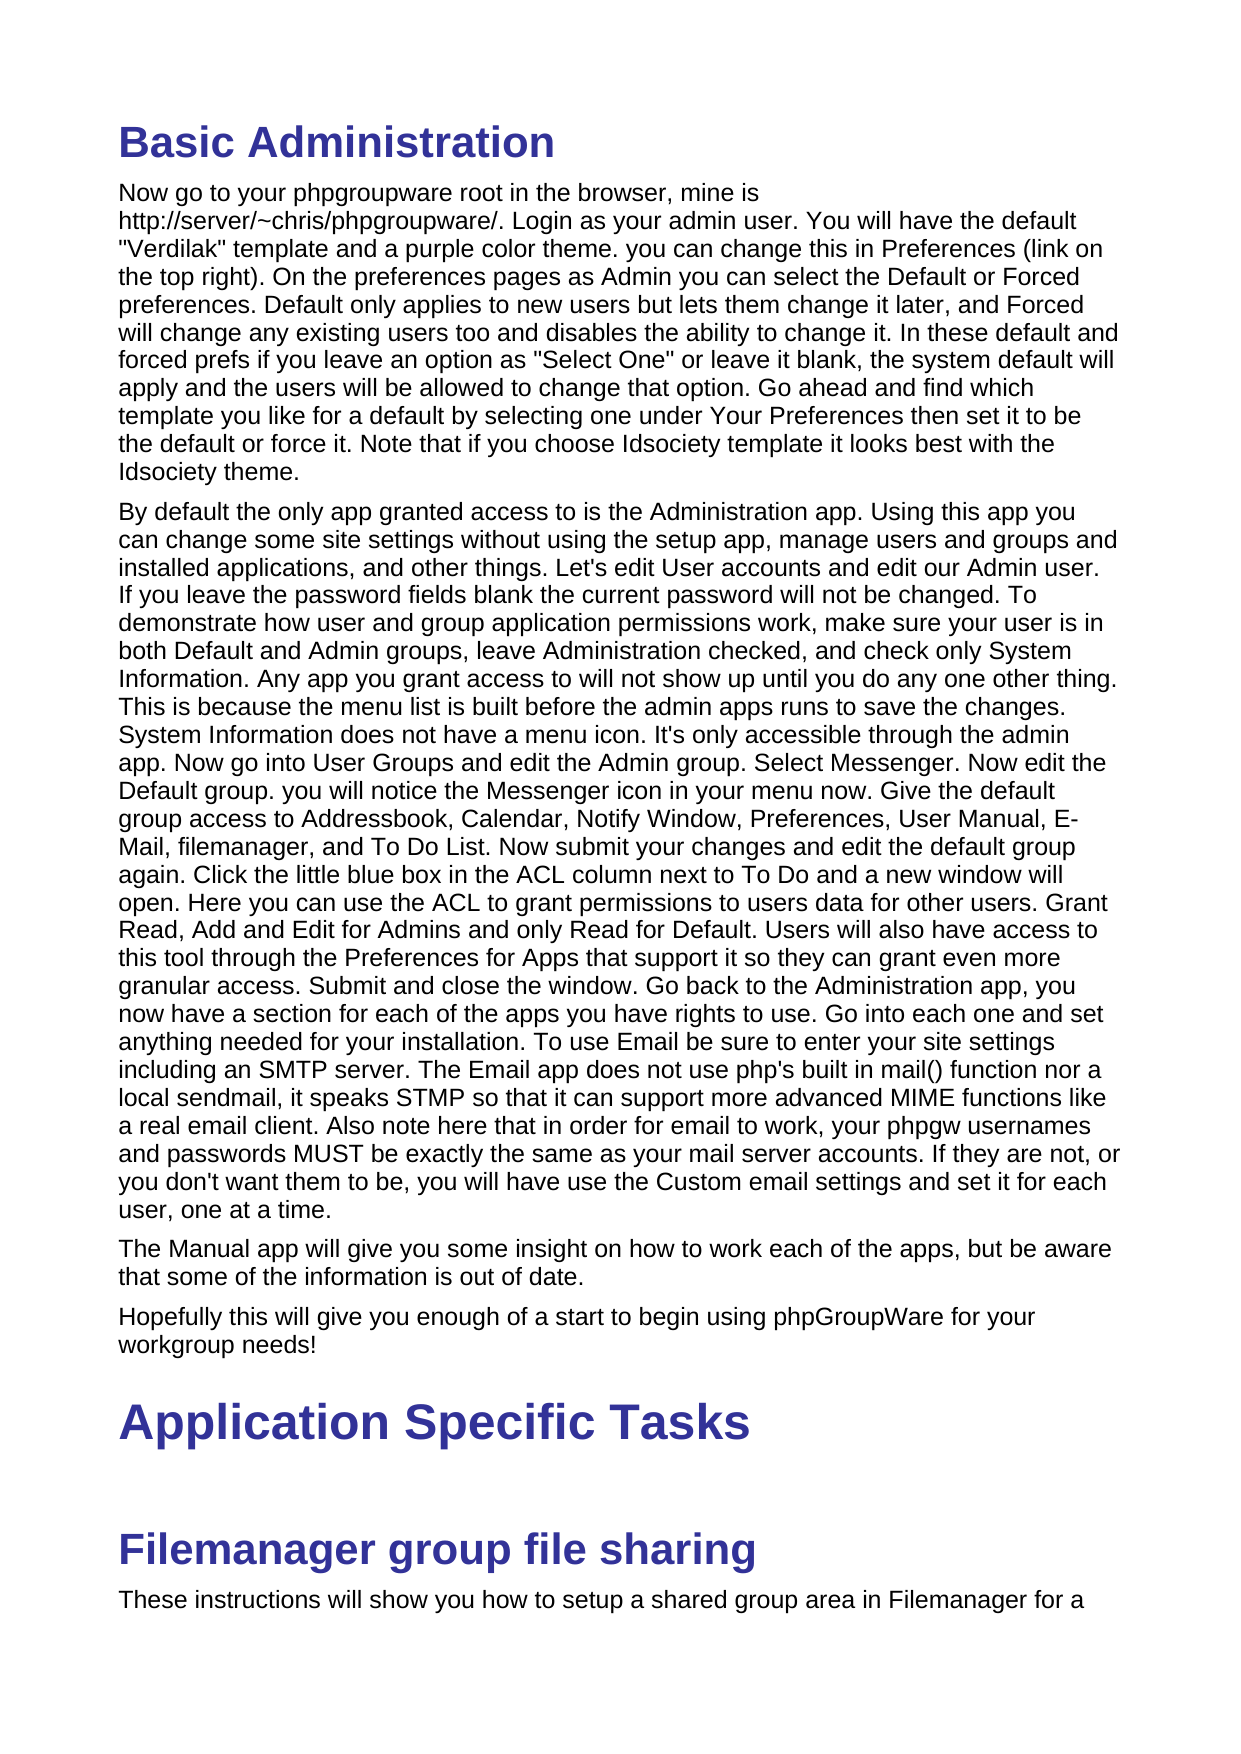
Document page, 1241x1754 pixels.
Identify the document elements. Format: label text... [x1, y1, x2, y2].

text By default the only app granted access to is the Administration app. Using this app you can change some site settings without using the setup app, manage users and groups and installed applications, and other things. Let's edit User accounts and edit our Admin user. If you leave the password fields blank the current password will not be changed. To demonstrate how user and group application permissions work, make sure your user is in both Default and Admin groups, leave Administration checked, and check only System Information. Any app you grant access to will not show up until you do any one other thing. This is because the menu list is built before the admin apps runs to save the changes. System Information does not have a menu icon. It's only accessible through the admin app. Now go into User Groups and edit the Admin group. Select Messenger. Now edit the Default group. you will notice the Messenger icon in your menu now. Give the default group access to Addressbook, Calendar, Notify Window, Preferences, User Manual, E-Mail, filemanager, and To Do List. Now submit your changes and edit the default group again. Click the little blue box in the ACL column next to To Do and a new window will open. Here you can use the ACL to grant permissions to users data for other users. Grant Read, Add and Edit for Admins and only Read for Default. Users will also have access to this tool through the Preferences for Apps that support it so they can grant even more granular access. Submit and close the window. Go back to the Administration app, you now have a section for each of the apps you have rights to use. Go into each one and set anything needed for your installation. To use Email be sure to enter your site settings including an SMTP server. The Email app does not use php's built in mail() function nor a local sendmail, it speaks STMP so that it can support more advanced MIME functions like a real email client. Also note here that in order for email to work, your phpgw usernames and passwords MUST be exactly the same as your mail server accounts. If they are not, or you don't want them to be, you will have use the Custom email settings and set it for each user, one at a time. [118, 498, 1122, 1223]
subtitle Basic Administration [118, 118, 1122, 167]
subtitle Application Specific Tasks [118, 1394, 1122, 1450]
text Hopefully this will give you enough of a start to begin using phpGroupWare for your workgroup needs! [118, 1303, 1122, 1359]
text These instructions will show you how to setup a shared group area in Filemanager for a [118, 1586, 1122, 1613]
text Now go to your phpgroupware root in the browser, mine is http://server/~chris/phpgroupware/. Login as your admin user. You will have the default "Verdilak" template and a purple color theme. you can change this in Preferences (link on the top right). On the preferences pages as Admin you can select the Default or Forced preferences. Default only applies to new users but lets them change it later, and Forced will change any existing users too and disables the ability to change it. In these default and forced prefs if you leave an option as "Select One" or leave it blank, the system default will apply and the users will be allowed to change that option. Go ahead and find which template you like for a default by selecting one under Your Preferences then set it to be the default or force it. Note that if you choose Idsociety template it looks best with the Idsociety theme. [118, 179, 1122, 486]
text The Manual app will give you some insight on how to work each of the apps, but be aware that some of the information is out of date. [118, 1235, 1122, 1291]
subtitle Filemanager group file sharing [118, 1525, 1122, 1574]
